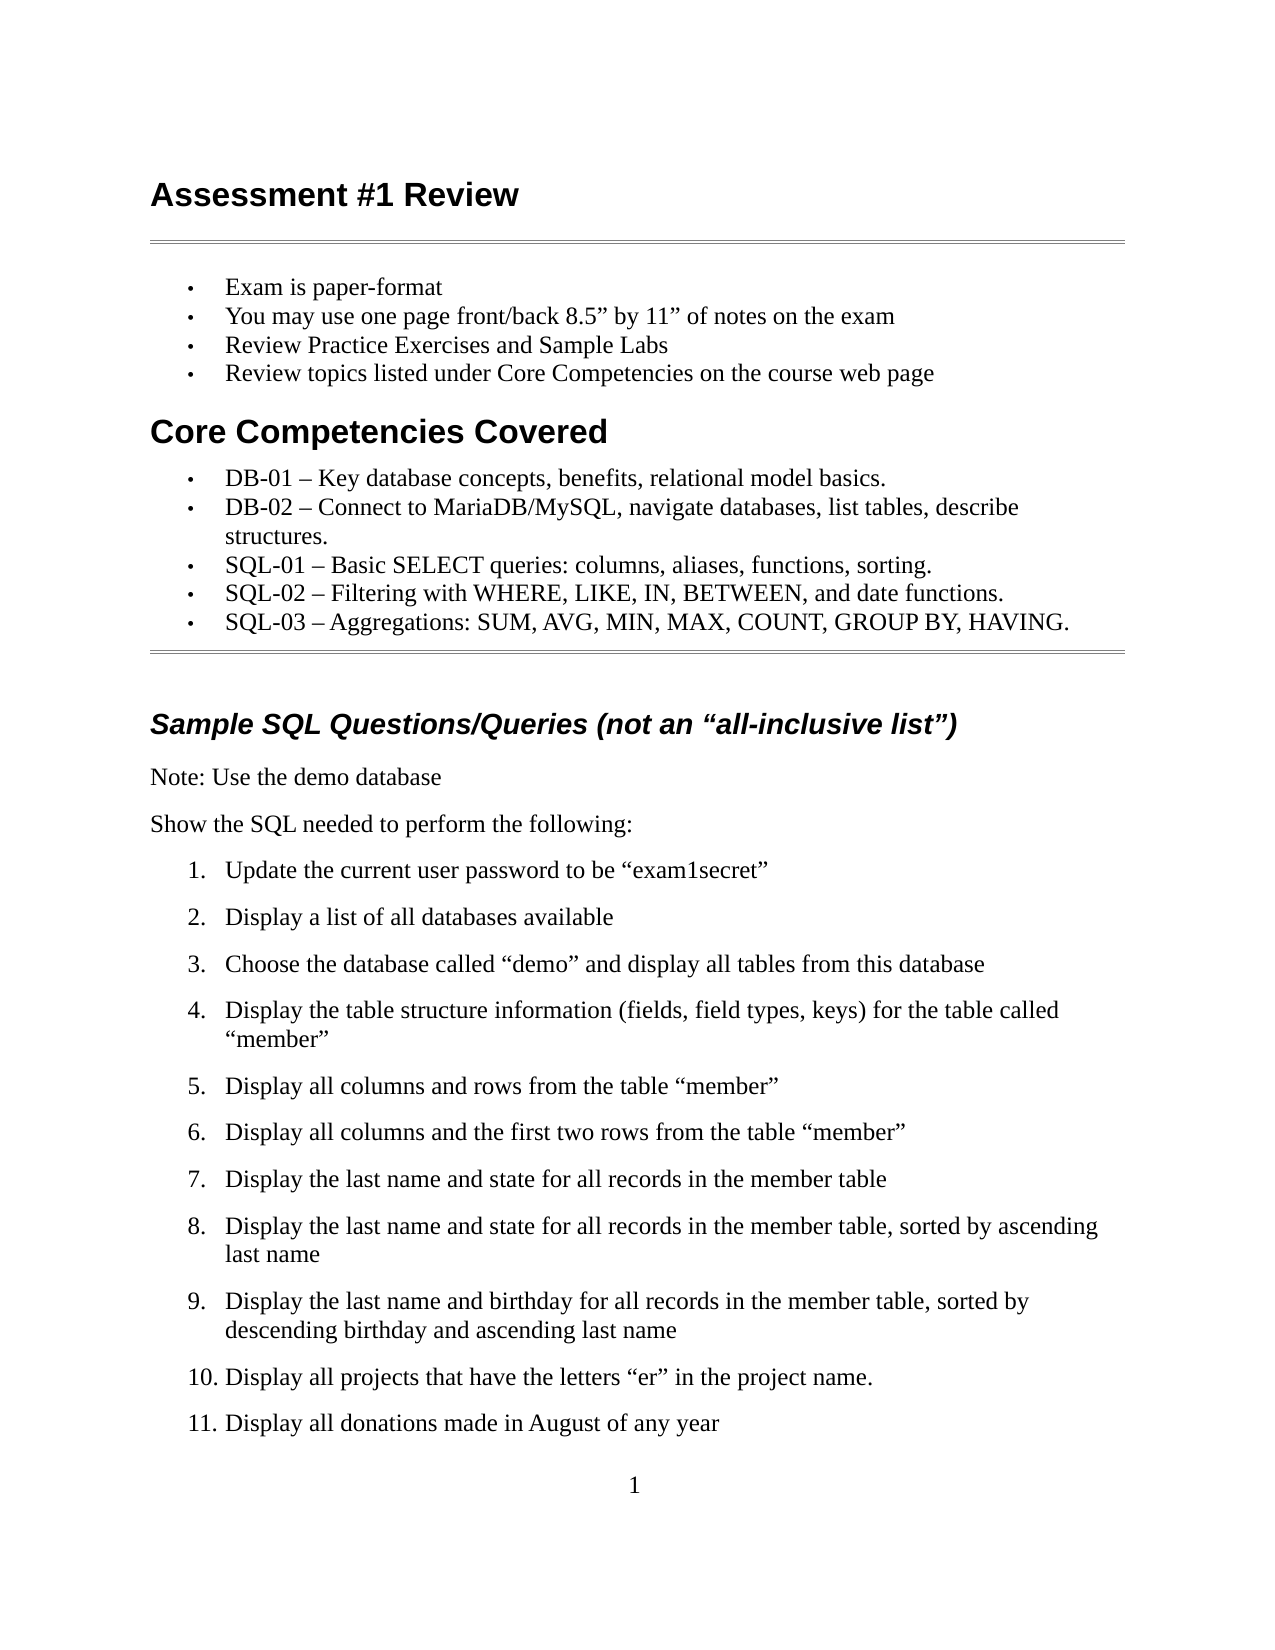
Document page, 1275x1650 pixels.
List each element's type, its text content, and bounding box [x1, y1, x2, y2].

list DB-02 – Connect to MariaDB/MySQL, navigate databases, list tables, describe structures. [187, 492, 1125, 550]
text Note: Use the demo database [150, 762, 1125, 791]
list SQL-01 – Basic SELECT queries: columns, aliases, functions, sorting. [187, 550, 1125, 578]
list SQL-03 – Aggregations: SUM, AVG, MIN, MAX, COUNT, GROUP BY, HAVING. [187, 607, 1125, 636]
subtitle Core Competencies Covered [150, 412, 1125, 451]
list Review Practice Exercises and Sample Labs [187, 330, 1125, 358]
list Display all columns and the first two rows from the table “member” [187, 1117, 1125, 1146]
list Display all columns and rows from the table “member” [187, 1071, 1125, 1099]
text Show the SQL needed to perform the following: [150, 809, 1125, 837]
list DB-01 – Key database concepts, benefits, relational model basics. [187, 463, 1125, 492]
list Choose the database called “demo” and display all tables from this database [187, 949, 1125, 977]
list Exam is paper-format [187, 272, 1125, 301]
list You may use one page front/back 8.5” by 11” of notes on the exam [187, 301, 1125, 330]
list Display the table structure information (fields, field types, keys) for the table called “member” [187, 995, 1125, 1053]
list Display all donations made in August of any year [187, 1408, 1125, 1437]
list Display the last name and state for all records in the member table, sorted by ascending last name [187, 1211, 1125, 1268]
subtitle Sample SQL Questions/Queries (not an “all-inclusive list”) [150, 707, 1125, 741]
list Display a list of all databases available [187, 902, 1125, 931]
list Display the last name and birthday for all records in the member table, sorted by descending birthday and ascending last name [187, 1286, 1125, 1344]
list SQL-02 – Filtering with WHERE, LIKE, IN, BETWEEN, and date functions. [187, 578, 1125, 607]
list Display the last name and state for all records in the member table [187, 1164, 1125, 1193]
list Update the current user password to be “exam1secret” [187, 855, 1125, 884]
list Review topics listed under Core Competencies on the course web page [187, 358, 1125, 387]
subtitle Assessment #1 Review [150, 175, 1125, 214]
list Display all projects that have the letters “er” in the project name. [187, 1362, 1125, 1390]
